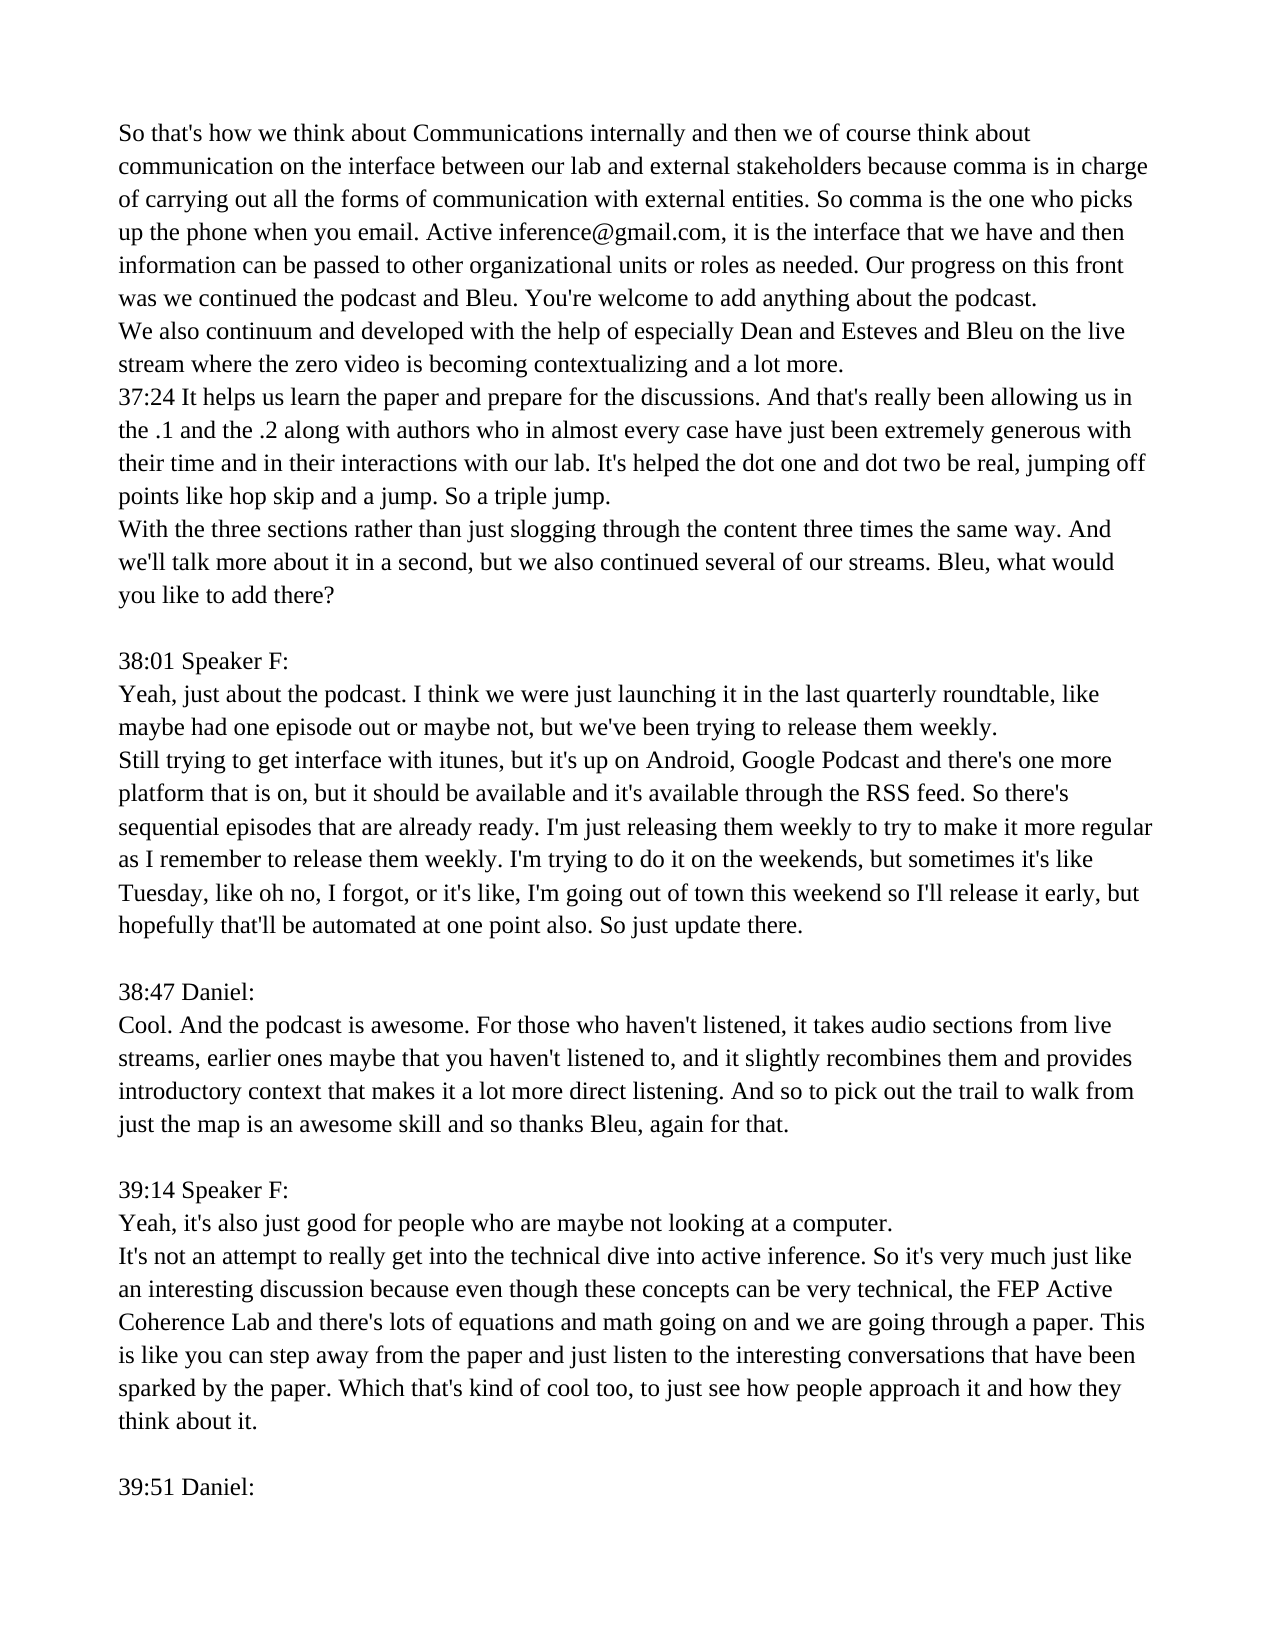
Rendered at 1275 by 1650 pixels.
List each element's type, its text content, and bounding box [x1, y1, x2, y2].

text So that's how we think about Communications internally and then we of course think about communication on the interface between our lab and external stakeholders because comma is in charge of carrying out all the forms of communication with external entities. So comma is the one who picks up the phone when you email. Active inference@gmail.com, it is the interface that we have and then information can be passed to other organizational units or roles as needed. Our progress on this front was we continued the podcast and Bleu. You're welcome to add anything about the podcast. [118, 118, 1157, 312]
text Yeah, it's also just good for people who are maybe not looking at a computer. [118, 1208, 1157, 1237]
text It's not an attempt to really get into the technical dive into active inference. So it's very much just like an interesting discussion because even though these concepts can be very technical, the FEP Active Coherence Lab and there's lots of equations and math going on and we are going through a paper. This is like you can step away from the paper and just listen to the interesting conversations that have been sparked by the paper. Which that's kind of cool too, to just see how people approach it and how they think about it. [118, 1241, 1157, 1435]
text 39:51 Daniel: [118, 1472, 1157, 1501]
text Cool. And the podcast is awesome. For those who haven't listened, it takes audio sections from live streams, earlier ones maybe that you haven't listened to, and it slightly recombines them and provides introductory context that makes it a lot more direct listening. And so to pick out the trail to walk from just the map is an awesome skill and so thanks Bleu, again for that. [118, 1010, 1157, 1137]
text 37:24 It helps us learn the paper and prepare for the discussions. And that's really been allowing us in the .1 and the .2 along with authors who in almost every case have just been extremely generous with their time and in their interactions with our lab. It's helped the dot one and dot two be real, jumping off points like hop skip and a jump. So a triple jump. [118, 382, 1157, 510]
text Still trying to get interface with itunes, but it's up on Android, Google Podcast and there's one more platform that is on, but it should be available and it's available through the RSS feed. So there's sequential episodes that are already ready. I'm just releasing them weekly to try to make it more regular as I remember to release them weekly. I'm trying to do it on the weekends, but sometimes it's like Tuesday, like oh no, I forgot, or it's like, I'm going out of town this weekend so I'll release it early, but hopefully that'll be automated at one point also. So just update there. [118, 746, 1157, 939]
text 38:47 Daniel: [118, 977, 1157, 1005]
text Yeah, just about the podcast. I think we were just launching it in the last quarterly roundtable, like maybe had one episode out or maybe not, but we've been trying to release them weekly. [118, 679, 1157, 741]
text We also continuum and developed with the help of especially Dean and Esteves and Bleu on the live stream where the zero video is becoming contextualizing and a lot more. [118, 316, 1157, 378]
text With the three sections rather than just slogging through the content three times the same way. And we'll talk more about it in a second, but we also continued several of our streams. Bleu, what would you like to add there? [118, 514, 1157, 609]
text 39:14 Speaker F: [118, 1175, 1157, 1203]
text 38:01 Speaker F: [118, 646, 1157, 675]
